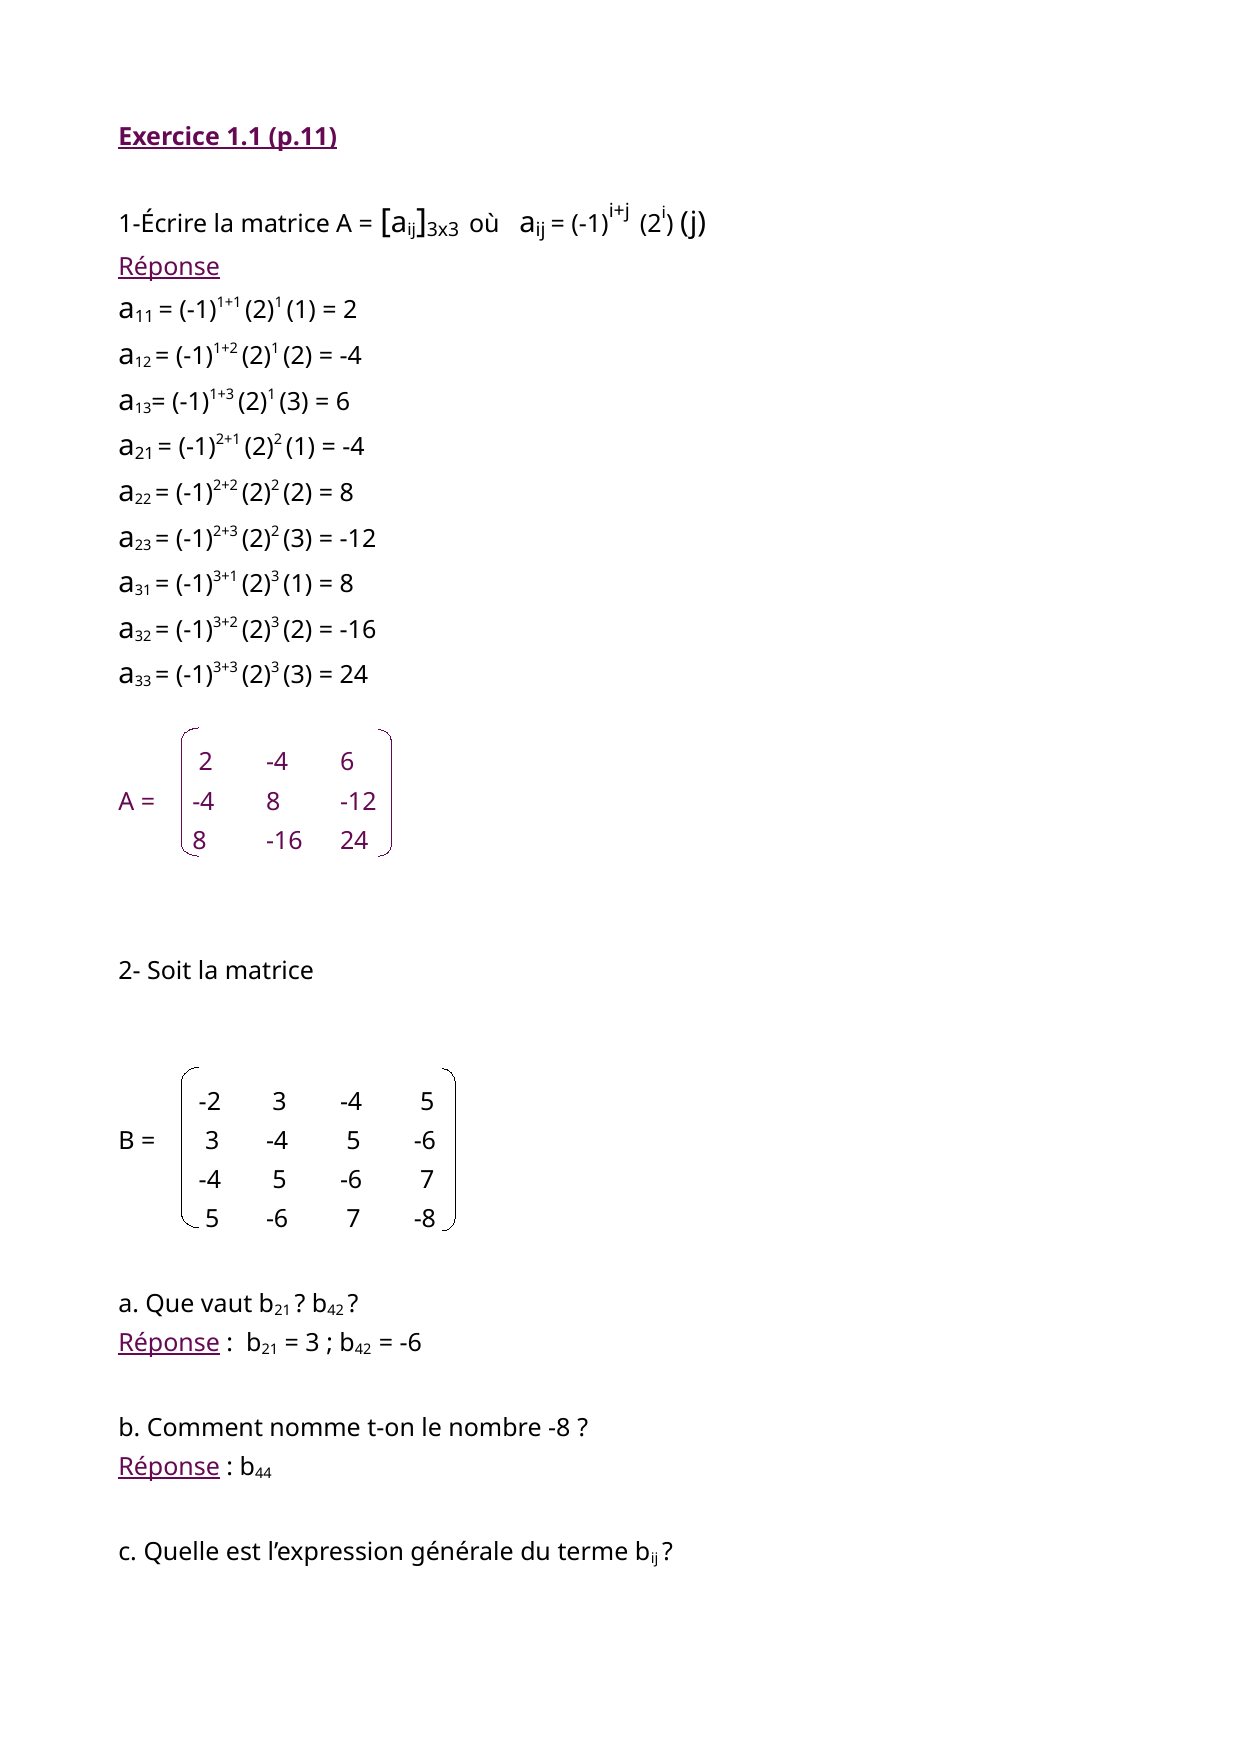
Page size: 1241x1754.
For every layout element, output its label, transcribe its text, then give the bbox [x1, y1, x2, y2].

text Exercice 1.1 (p.11) [118, 118, 1122, 152]
text [456, 1083, 1122, 1117]
text b. Comment nomme t-on le nombre -8 ? [118, 1409, 1122, 1443]
text a32 = (-1)3+2 (2)3 (2) = -16 [118, 607, 1122, 647]
text -2 3 -4 5 [182, 1083, 455, 1117]
text a21 = (-1)2+1 (2)2 (1) = -4 [118, 425, 1122, 464]
text -4 5 -6 7 [182, 1162, 455, 1196]
text [118, 744, 181, 778]
text c. Quelle est l’expression générale du terme bij ? [118, 1533, 1122, 1567]
text [456, 1122, 1122, 1156]
text 2 -4 6 [182, 744, 391, 778]
text a12 = (-1)1+2 (2)1 (2) = -4 [118, 333, 1122, 373]
text 3 -4 5 -6 [182, 1122, 455, 1156]
text [392, 744, 1122, 778]
text a11 = (-1)1+1 (2)1 (1) = 2 [118, 288, 1122, 327]
text Réponse : b21 = 3 ; b42 = -6 [118, 1325, 1122, 1359]
text Réponse : b44 [118, 1449, 1122, 1483]
text Réponse [118, 249, 1122, 283]
text a33 = (-1)3+3 (2)3 (3) = 24 [118, 653, 1122, 692]
text a13= (-1)1+3 (2)1 (3) = 6 [118, 379, 1122, 419]
text a23 = (-1)2+3 (2)2 (3) = -12 [118, 516, 1122, 556]
text B = [118, 1122, 181, 1156]
text 2- Soit la matrice [118, 953, 1122, 987]
text 8 -16 24 [118, 822, 1122, 856]
text [118, 1083, 181, 1117]
text 5 -6 7 -8 [118, 1201, 1122, 1235]
text a. Que vaut b21 ? b42 ? [118, 1286, 1122, 1319]
text a22 = (-1)2+2 (2)2 (2) = 8 [118, 470, 1122, 510]
text 1-Écrire la matrice A = [aij]3x3 où aij = (-1)i+j (2i) (j) [118, 196, 1122, 242]
text [118, 1162, 181, 1196]
text A = [118, 783, 181, 817]
text [456, 1162, 1122, 1196]
text -4 8 -12 [182, 783, 391, 817]
text a31 = (-1)3+1 (2)3 (1) = 8 [118, 562, 1122, 601]
text [392, 783, 1122, 817]
